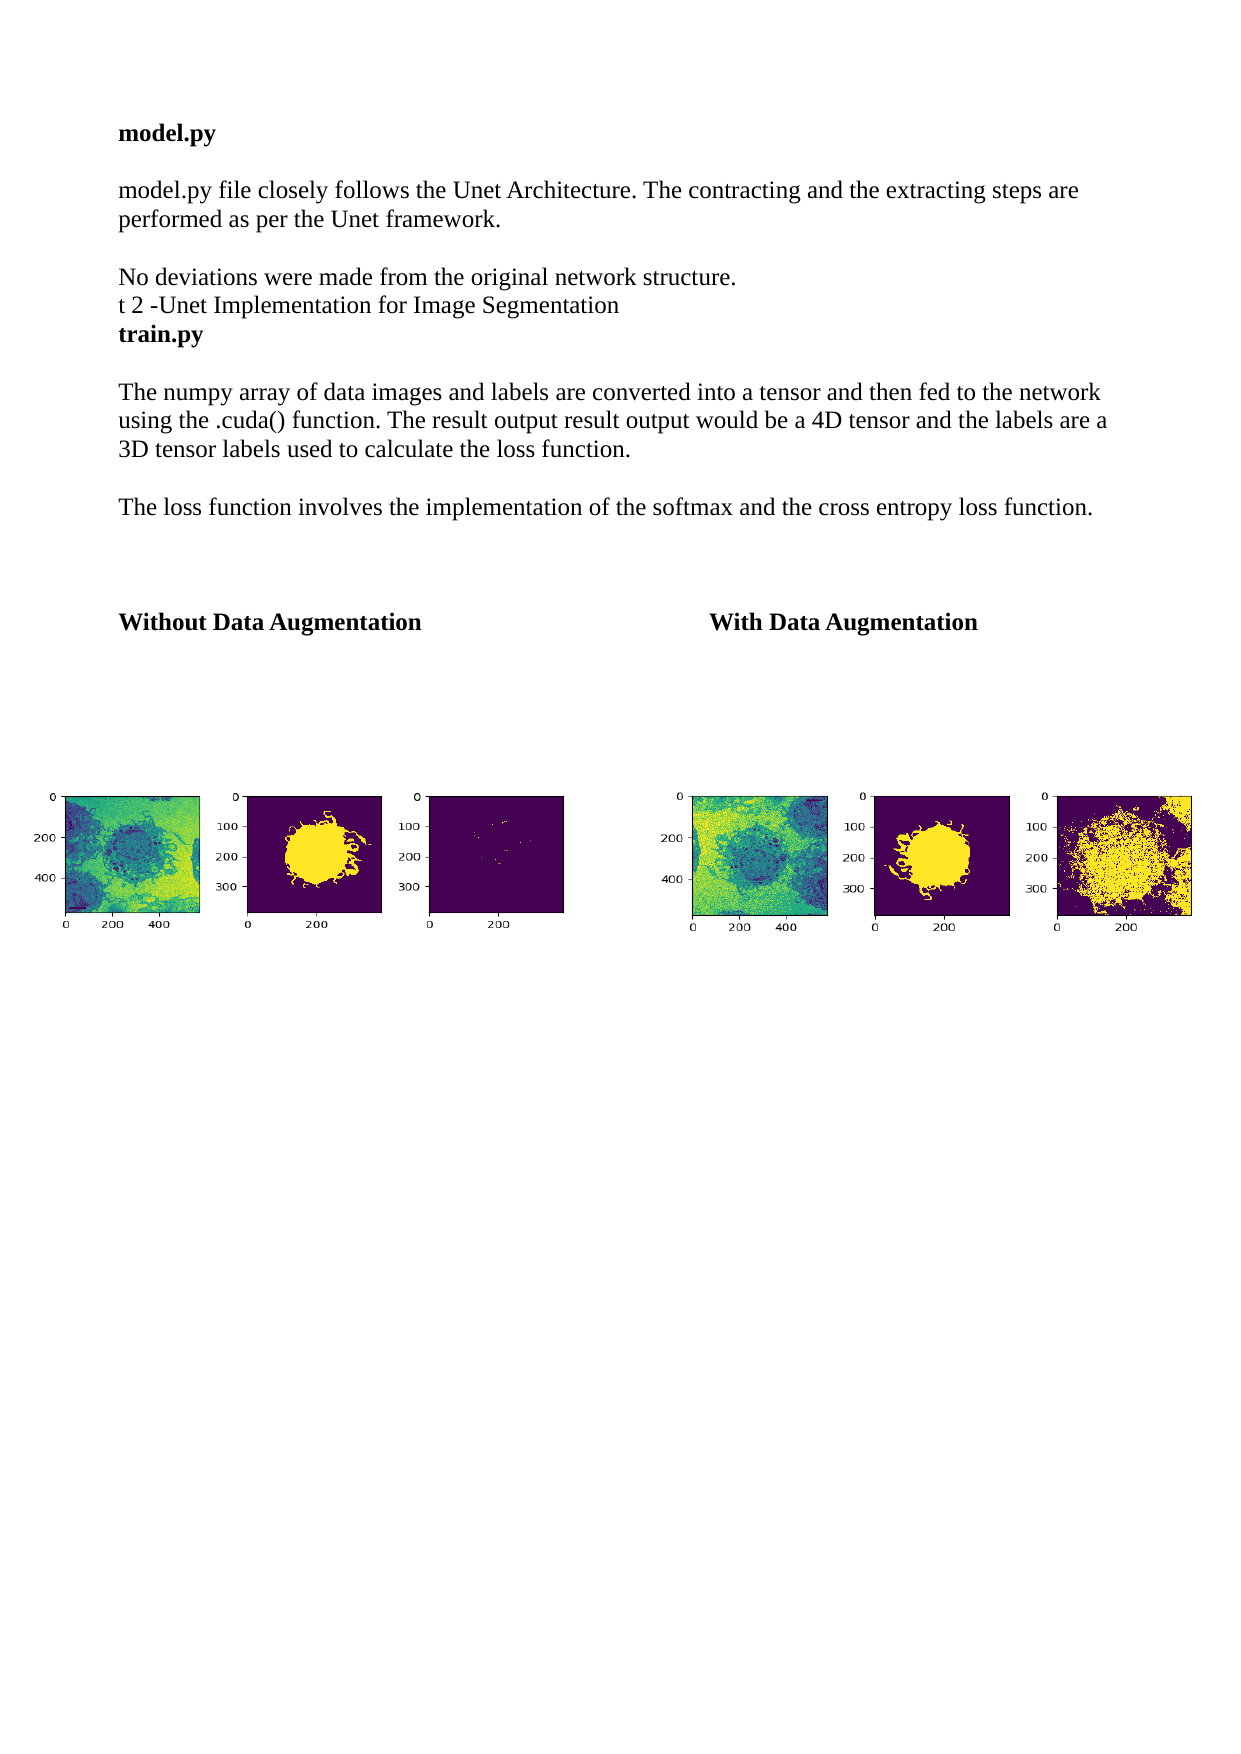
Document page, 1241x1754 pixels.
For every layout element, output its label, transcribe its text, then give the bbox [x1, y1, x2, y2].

text The loss function involves the implementation of the softmax and the cross entropy loss function. [118, 492, 1122, 521]
text Without Data Augmentation With Data Augmentation [118, 607, 1122, 636]
text model.py file closely follows the Unet Architecture. The contracting and the extracting steps are performed as per the Unet framework. [118, 176, 1122, 233]
text t 2 -Unet Implementation for Image Segmentation [118, 291, 1122, 319]
picture [647, 669, 1207, 1041]
text The numpy array of data images and labels are converted into a tensor and then fed to the network using the .cuda() function. The result output result output would be a 4D tensor and the labels are a 3D tensor labels used to calculate the loss function. [118, 377, 1122, 463]
text train.py [118, 319, 1122, 348]
text model.py [118, 118, 1122, 147]
picture [20, 673, 579, 1035]
text No deviations were made from the original network structure. [118, 262, 1122, 291]
